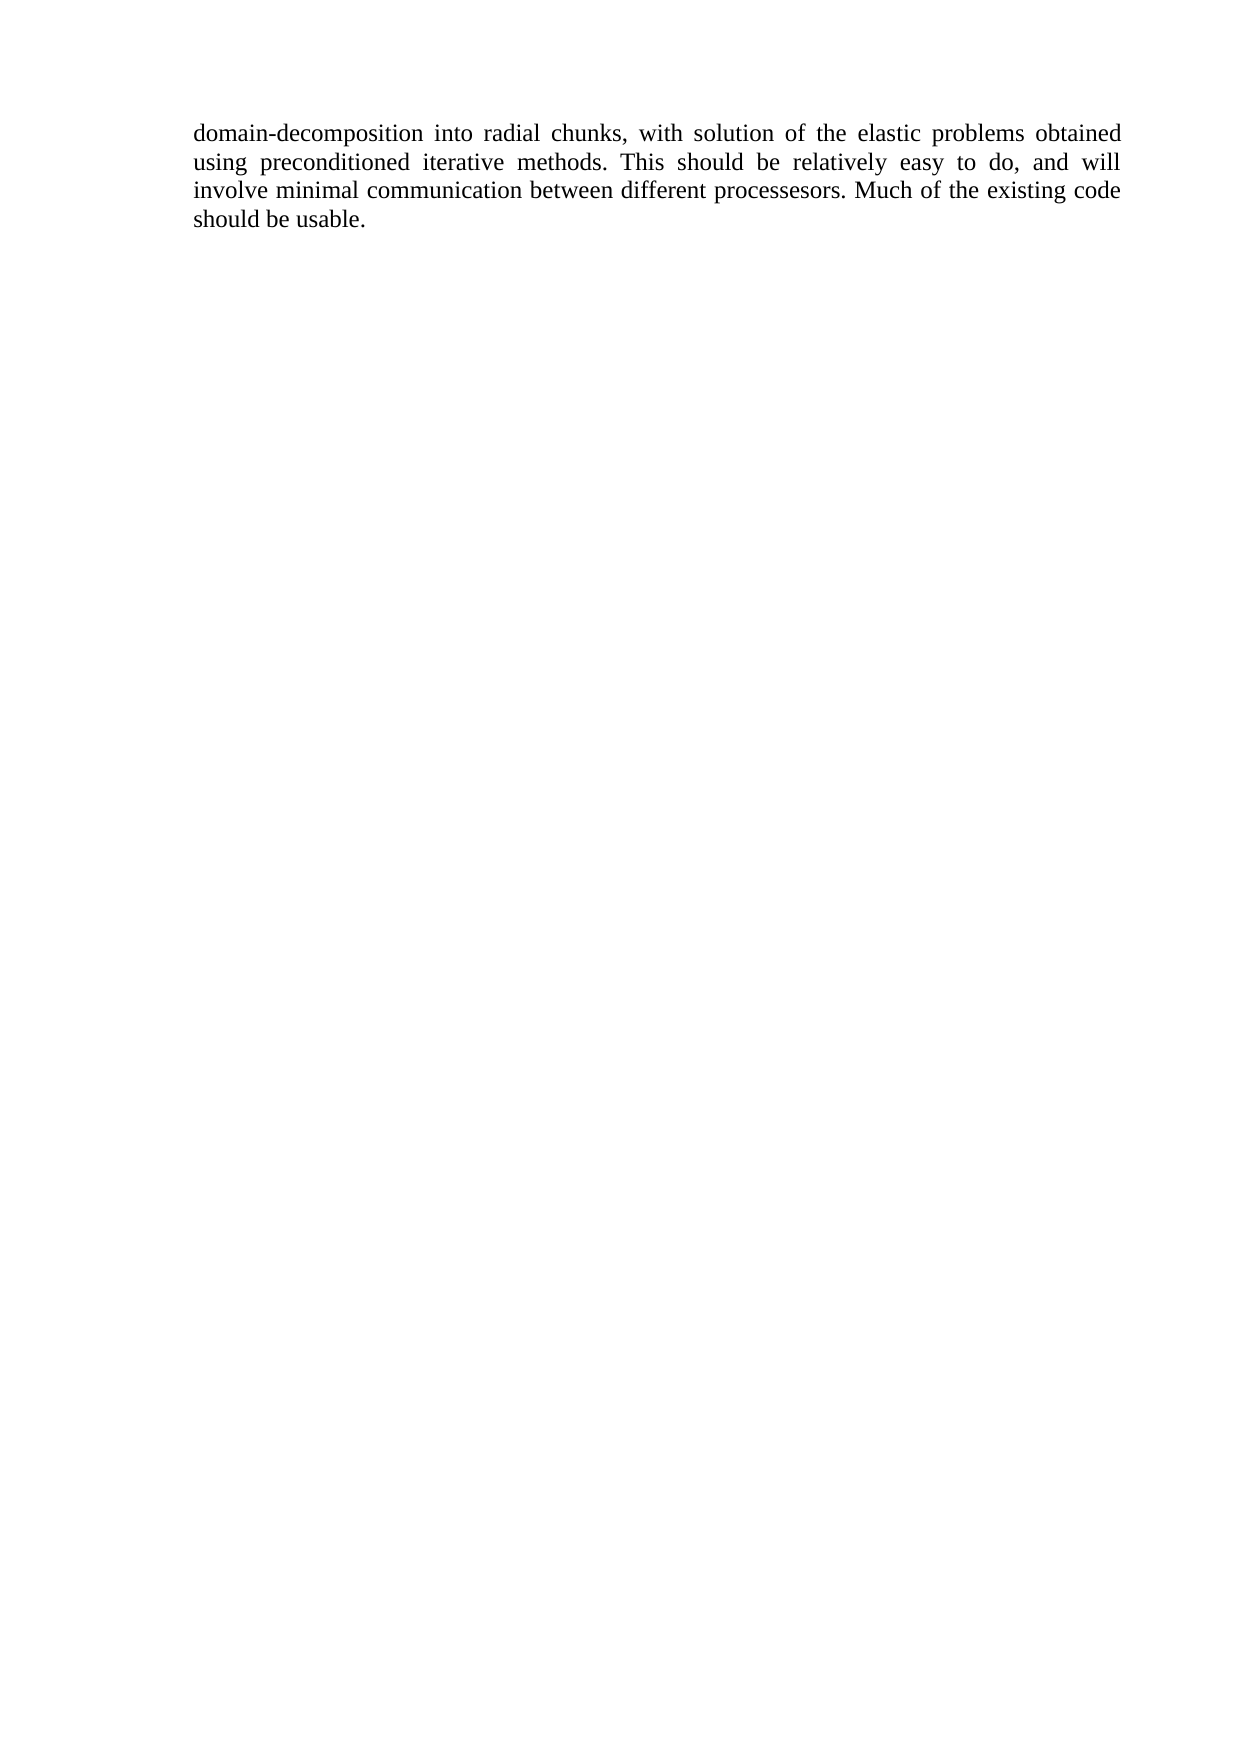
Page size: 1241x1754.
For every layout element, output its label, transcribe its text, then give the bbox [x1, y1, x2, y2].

list domain-decomposition into radial chunks, with solution of the elastic problems obtained using preconditioned iterative methods. This should be relatively easy to do, and will involve minimal communication between different processesors. Much of the existing code should be usable. [156, 118, 1122, 233]
